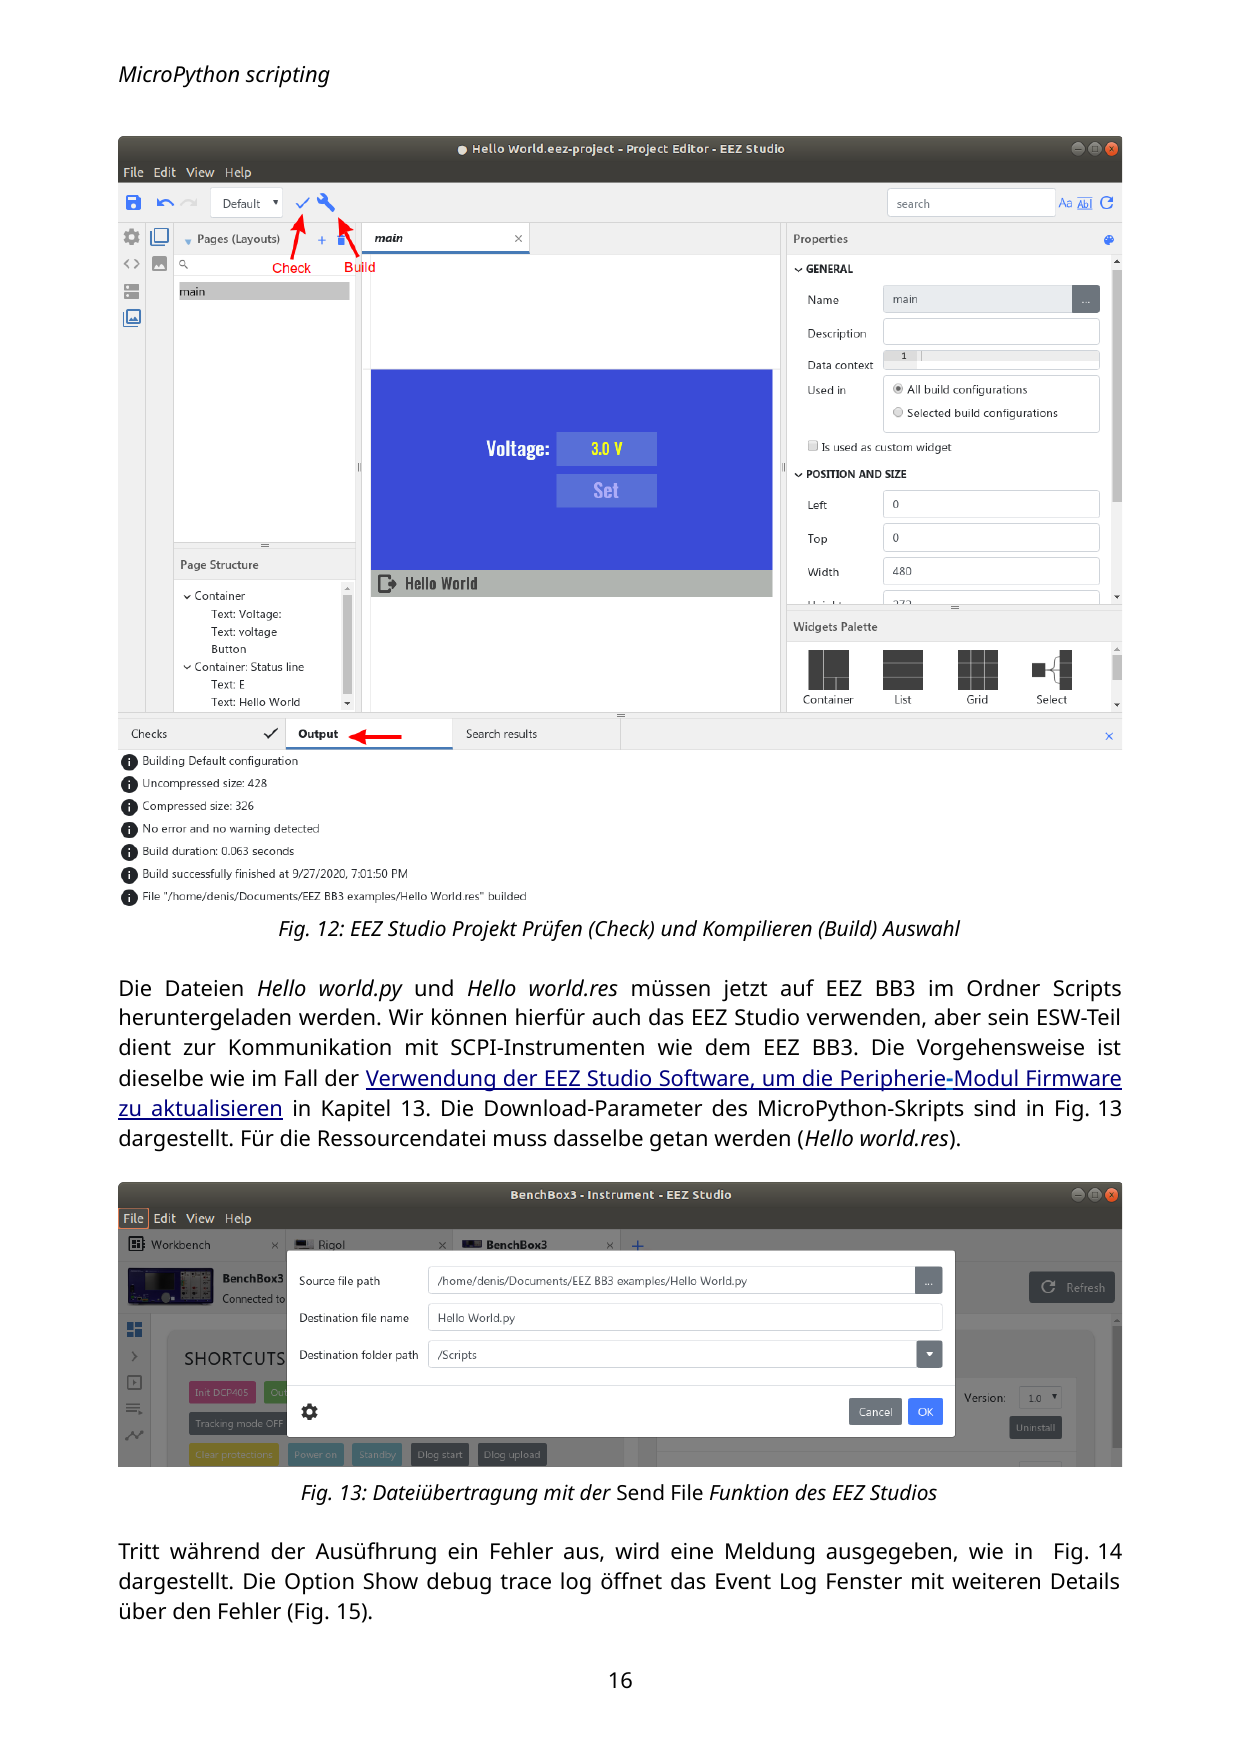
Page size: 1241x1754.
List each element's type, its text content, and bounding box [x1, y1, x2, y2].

picture [118, 1182, 1123, 1467]
text Fig. 14: EEZ Studio Projekt Prüfen (Check) und Kompilieren (Build) Auswahl [118, 915, 1122, 943]
text Fig. 15: Dateiübertragung mit der Send File Funktion des EEZ Studios [118, 1467, 1122, 1506]
text Die Dateien Hello world.py und Hello world.res müssen jetzt auf EEZ BB3 im Ordner Scripts heruntergeladen werden. Wir können hierfür auch das EEZ Studio verwenden, aber sein ESW-Teil dient zur Kommunikation mit SCPI-Instrumenten wie dem EEZ BB3. Die Vorgehensweise ist dieselbe wie im Fall der Verwendung der EEZ Studio Software, um die Peripherie-Modul Firmware zu aktualisieren in Kapitel 13. Die Download-Parameter des MicroPython-Skripts sind in Fig. 15 dargestellt. Für die Ressourcendatei muss dasselbe getan werden (Hello world.res). [118, 973, 1122, 1153]
text Tritt während der Ausüfhrung ein Fehler aus, wird eine Meldung ausgegeben, wie in Fig. 14 dargestellt. Die Option Show debug trace log öffnet das Event Log Fenster mit weiteren Details über den Fehler (Fig. 17). [118, 1536, 1122, 1626]
picture [118, 136, 1123, 915]
